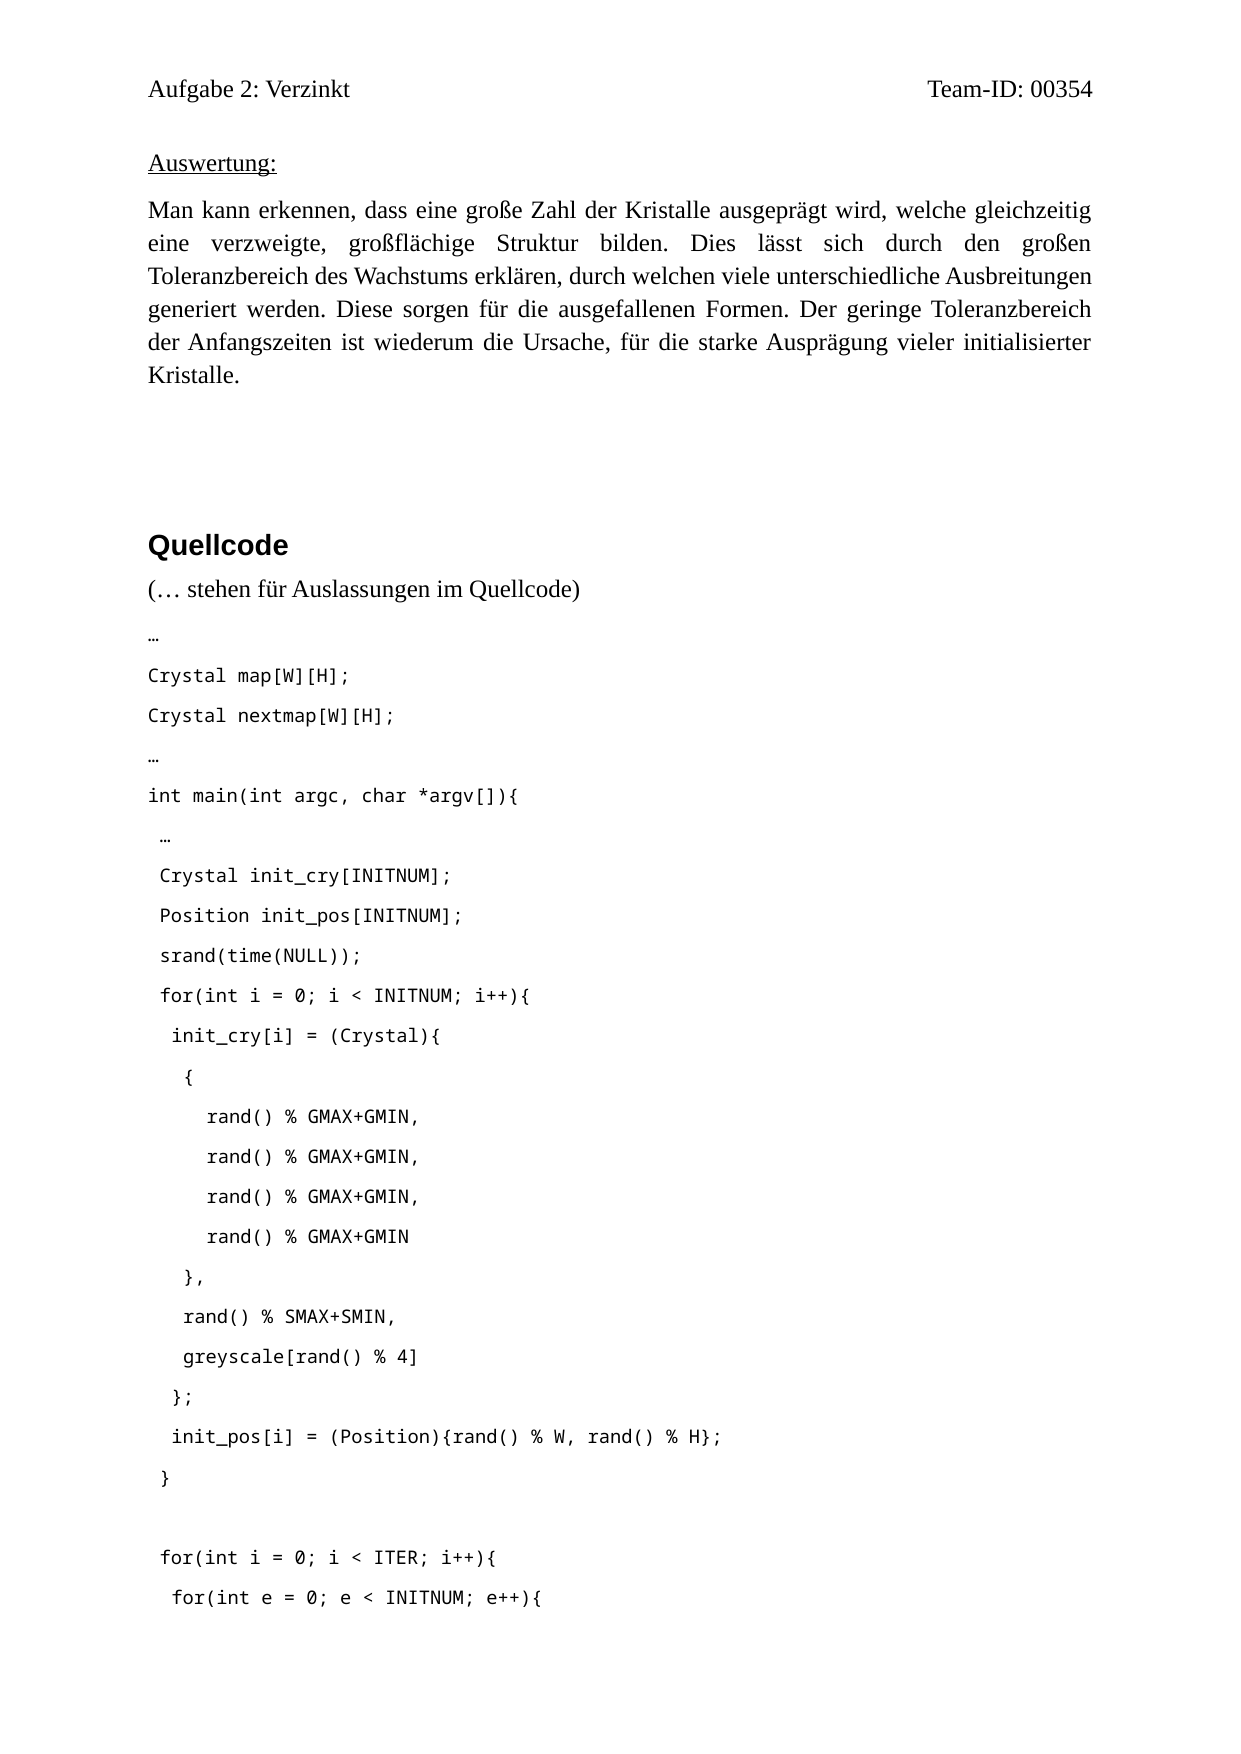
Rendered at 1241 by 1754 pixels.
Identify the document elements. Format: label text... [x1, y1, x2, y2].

text rand() % GMAX+GMIN, [195, 1183, 1093, 1209]
text Crystal nextmap[W][H]; [148, 702, 1093, 727]
text for(int i = 0; i < INITNUM; i++){ [148, 983, 1093, 1008]
text rand() % SMAX+SMIN, [148, 1303, 1093, 1329]
text Auswertung: [148, 148, 1093, 176]
text int main(int argc, char *argv[]){ [148, 782, 1093, 808]
text (… stehen für Auslassungen im Quellcode) [148, 574, 1093, 603]
text Man kann erkennen, dass eine große Zahl der Kristalle ausgeprägt wird, welche gleichzeitig eine verzweigte, großflächige Struktur bilden. Dies lässt sich durch den großen Toleranzbereich des Wachstums erklären, durch welchen viele unterschiedliche Ausbreitungen generiert werden. Diese sorgen für die ausgefallenen Formen. Der geringe Toleranzbereich der Anfangszeiten ist wiederum die Ursache, für die starke Ausprägung vieler initialisierter Kristalle. [148, 195, 1093, 389]
text rand() % GMAX+GMIN, [206, 1143, 1093, 1169]
text srand(time(NULL)); [148, 943, 1093, 968]
text greyscale[rand() % 4] [148, 1344, 1093, 1369]
subtitle Quellcode [148, 528, 1093, 562]
text init_cry[i] = (Crystal){ [148, 1023, 1093, 1048]
text init_pos[i] = (Position){rand() % W, rand() % H}; [148, 1424, 1093, 1449]
text rand() % GMAX+GMIN [195, 1223, 1093, 1249]
text for(int e = 0; e < INITNUM; e++){ [148, 1584, 1093, 1610]
text … [148, 822, 1093, 848]
text Position init_pos[INITNUM]; [148, 902, 1093, 928]
text rand() % GMAX+GMIN, [195, 1103, 1093, 1128]
text for(int i = 0; i < ITER; i++){ [148, 1544, 1093, 1570]
text Crystal init_cry[INITNUM]; [148, 862, 1093, 888]
text { [148, 1063, 1093, 1088]
text … [148, 742, 1093, 768]
text } [148, 1464, 1093, 1489]
text }; [148, 1384, 1093, 1409]
text }, [171, 1263, 1093, 1289]
text … [148, 622, 1093, 647]
text Crystal map[W][H]; [148, 662, 1093, 687]
